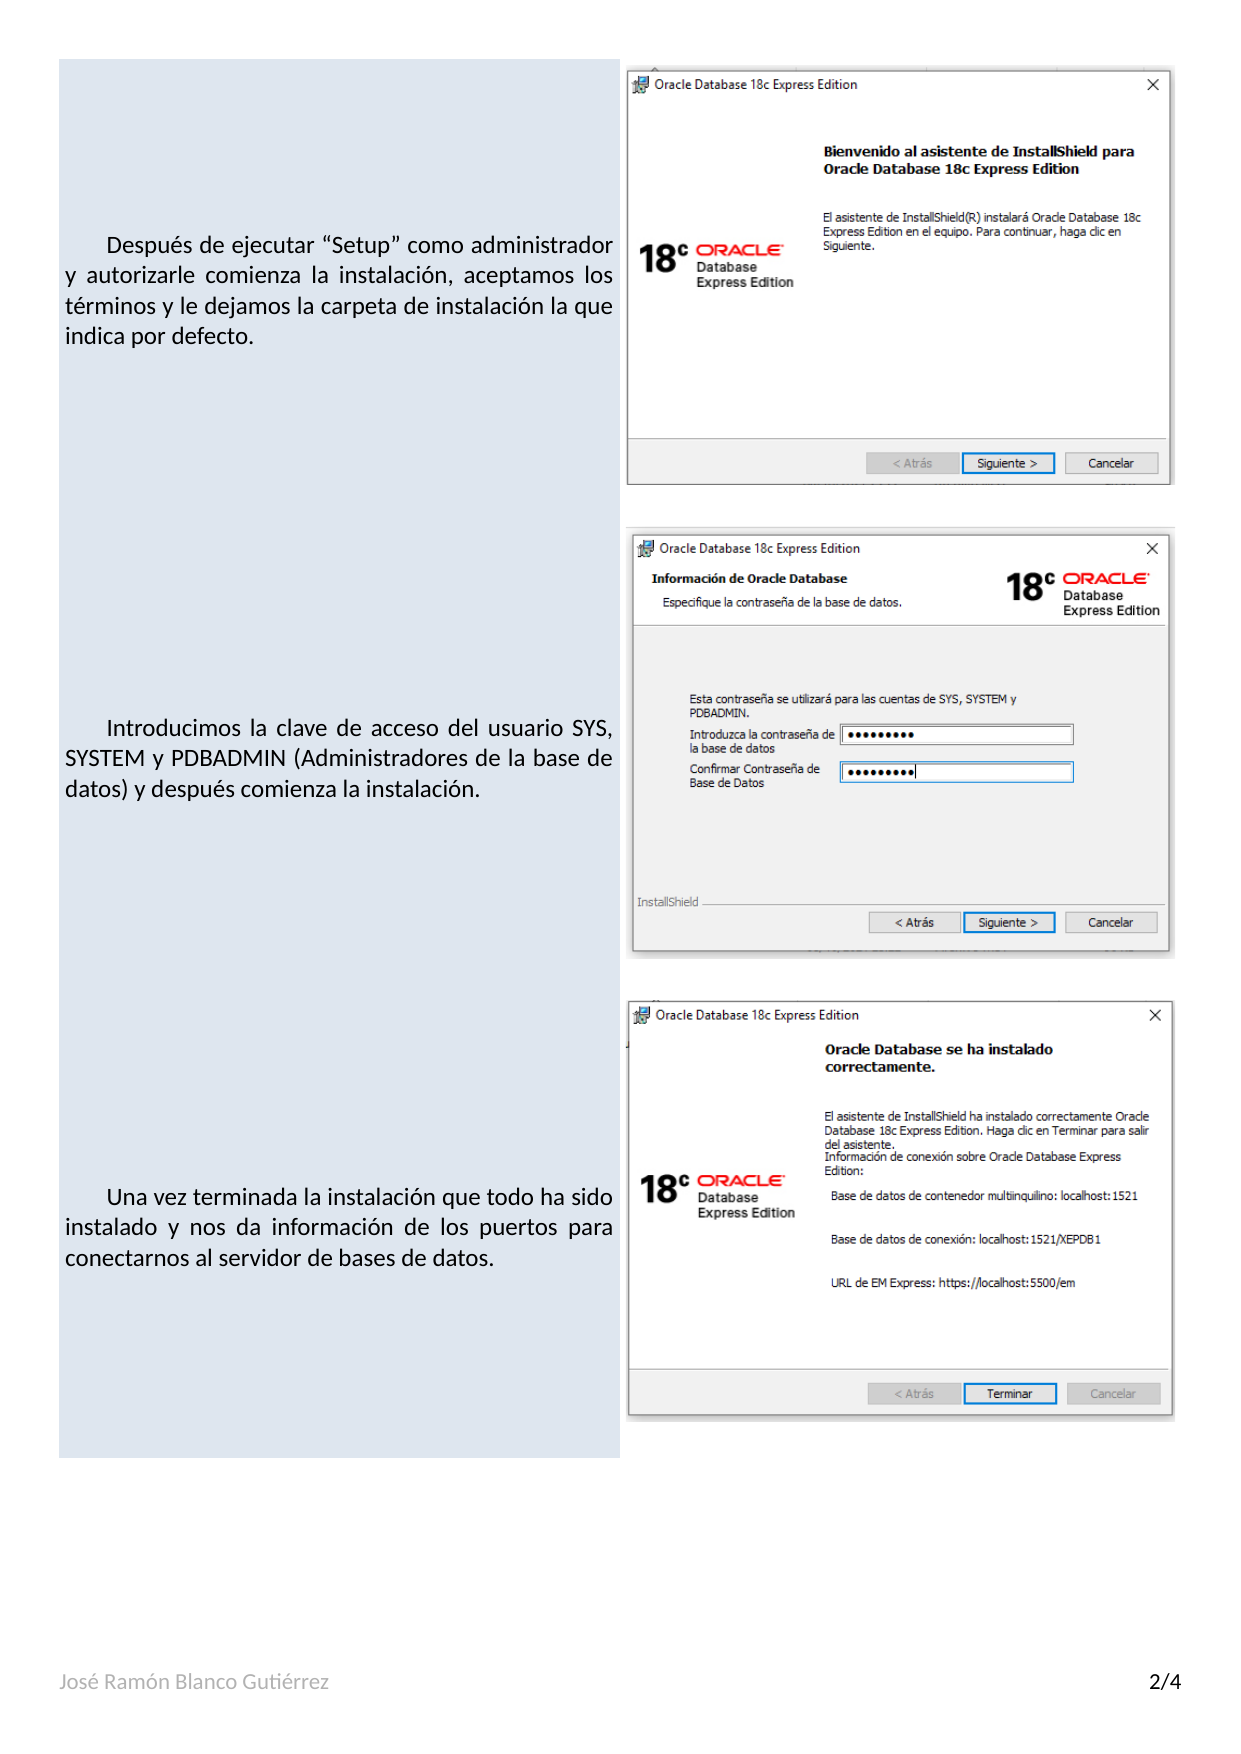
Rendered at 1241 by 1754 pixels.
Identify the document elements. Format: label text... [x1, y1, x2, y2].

table_cell [620, 521, 1181, 995]
table_cell Una vez terminada la instalación que todo ha sido instalado y nos da información de los puertos para conectarnos al servidor de bases de datos. [59, 995, 620, 1458]
picture [625, 1000, 1176, 1422]
table_cell [620, 59, 1181, 521]
table_cell [620, 995, 1181, 1458]
picture [625, 65, 1176, 485]
table_cell Después de ejecutar “Setup” como administrador y autorizarle comienza la instalación, aceptamos los términos y le dejamos la carpeta de instalación la que indica por defecto. [59, 59, 620, 521]
picture [625, 526, 1176, 959]
table_cell Introducimos la clave de acceso del usuario SYS, SYSTEM y PDBADMIN (Administradores de la base de datos) y después comienza la instalación. [59, 521, 620, 995]
